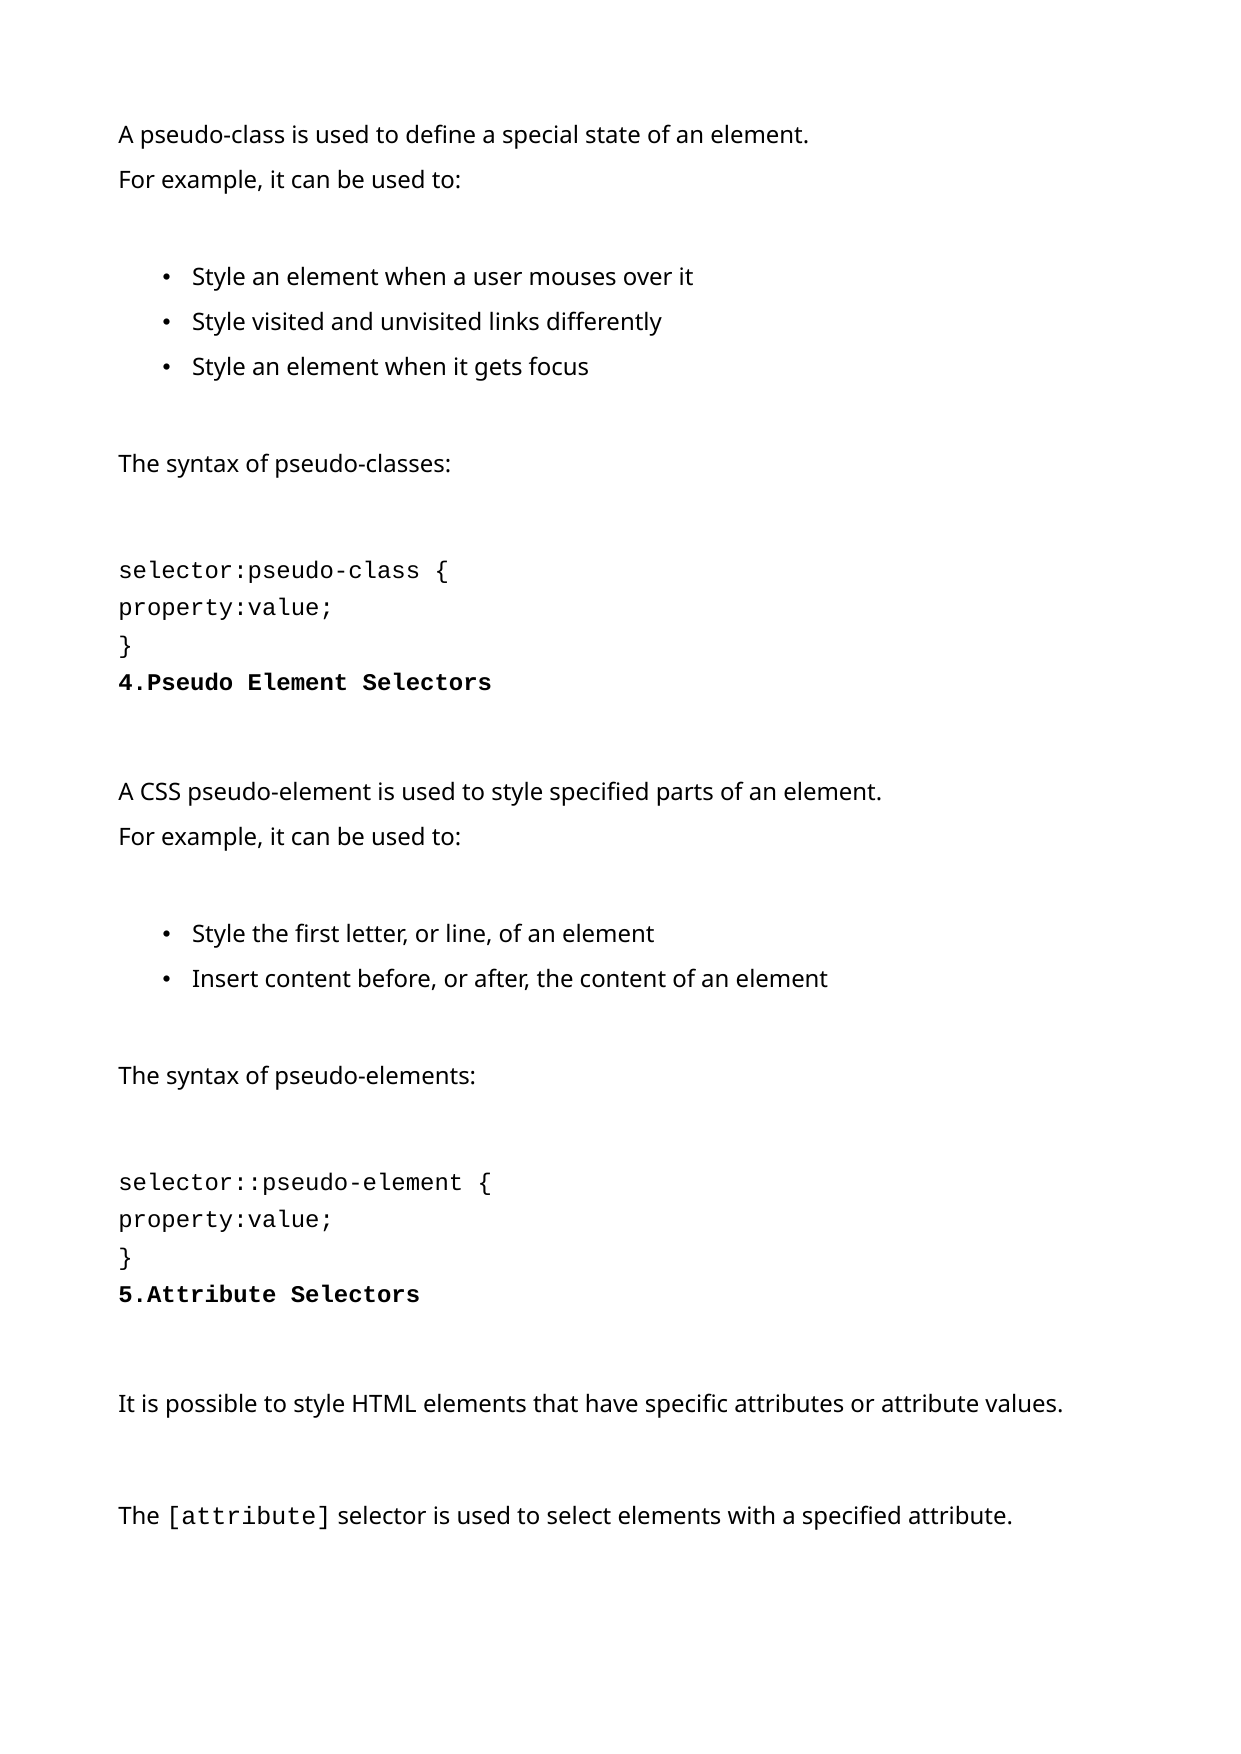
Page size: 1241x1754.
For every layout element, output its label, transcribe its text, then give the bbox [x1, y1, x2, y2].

list Style an element when a user mouses over it [162, 260, 1122, 293]
text The syntax of pseudo-elements: [118, 1059, 1122, 1091]
list Style visited and unvisited links differently [162, 305, 1122, 337]
text The syntax of pseudo-classes: [118, 447, 1122, 479]
text It is possible to style HTML elements that have specific attributes or attribute values. [118, 1387, 1122, 1419]
text 5.Attribute Selectors [118, 1283, 1122, 1310]
list Style the first letter, or line, of an element [162, 917, 1122, 949]
text The [attribute] selector is used to select elements with a specified attribute. [118, 1498, 1122, 1532]
text A CSS pseudo-element is used to style specified parts of an element. [118, 775, 1122, 808]
list Insert content before, or after, the content of an element [162, 962, 1122, 994]
text property:value; [118, 1208, 1122, 1235]
text For example, it can be used to: [118, 820, 1122, 852]
text 4.Pseudo Element Selectors [118, 671, 1122, 698]
list Style an element when it gets focus [162, 350, 1122, 382]
text For example, it can be used to: [118, 163, 1122, 196]
text property:value; [118, 596, 1122, 623]
text selector::pseudo-element { [118, 1170, 1122, 1197]
text } [118, 1245, 1122, 1272]
text } [118, 633, 1122, 661]
text selector:pseudo-class { [118, 558, 1122, 586]
text A pseudo-class is used to define a special state of an element. [118, 118, 1122, 151]
